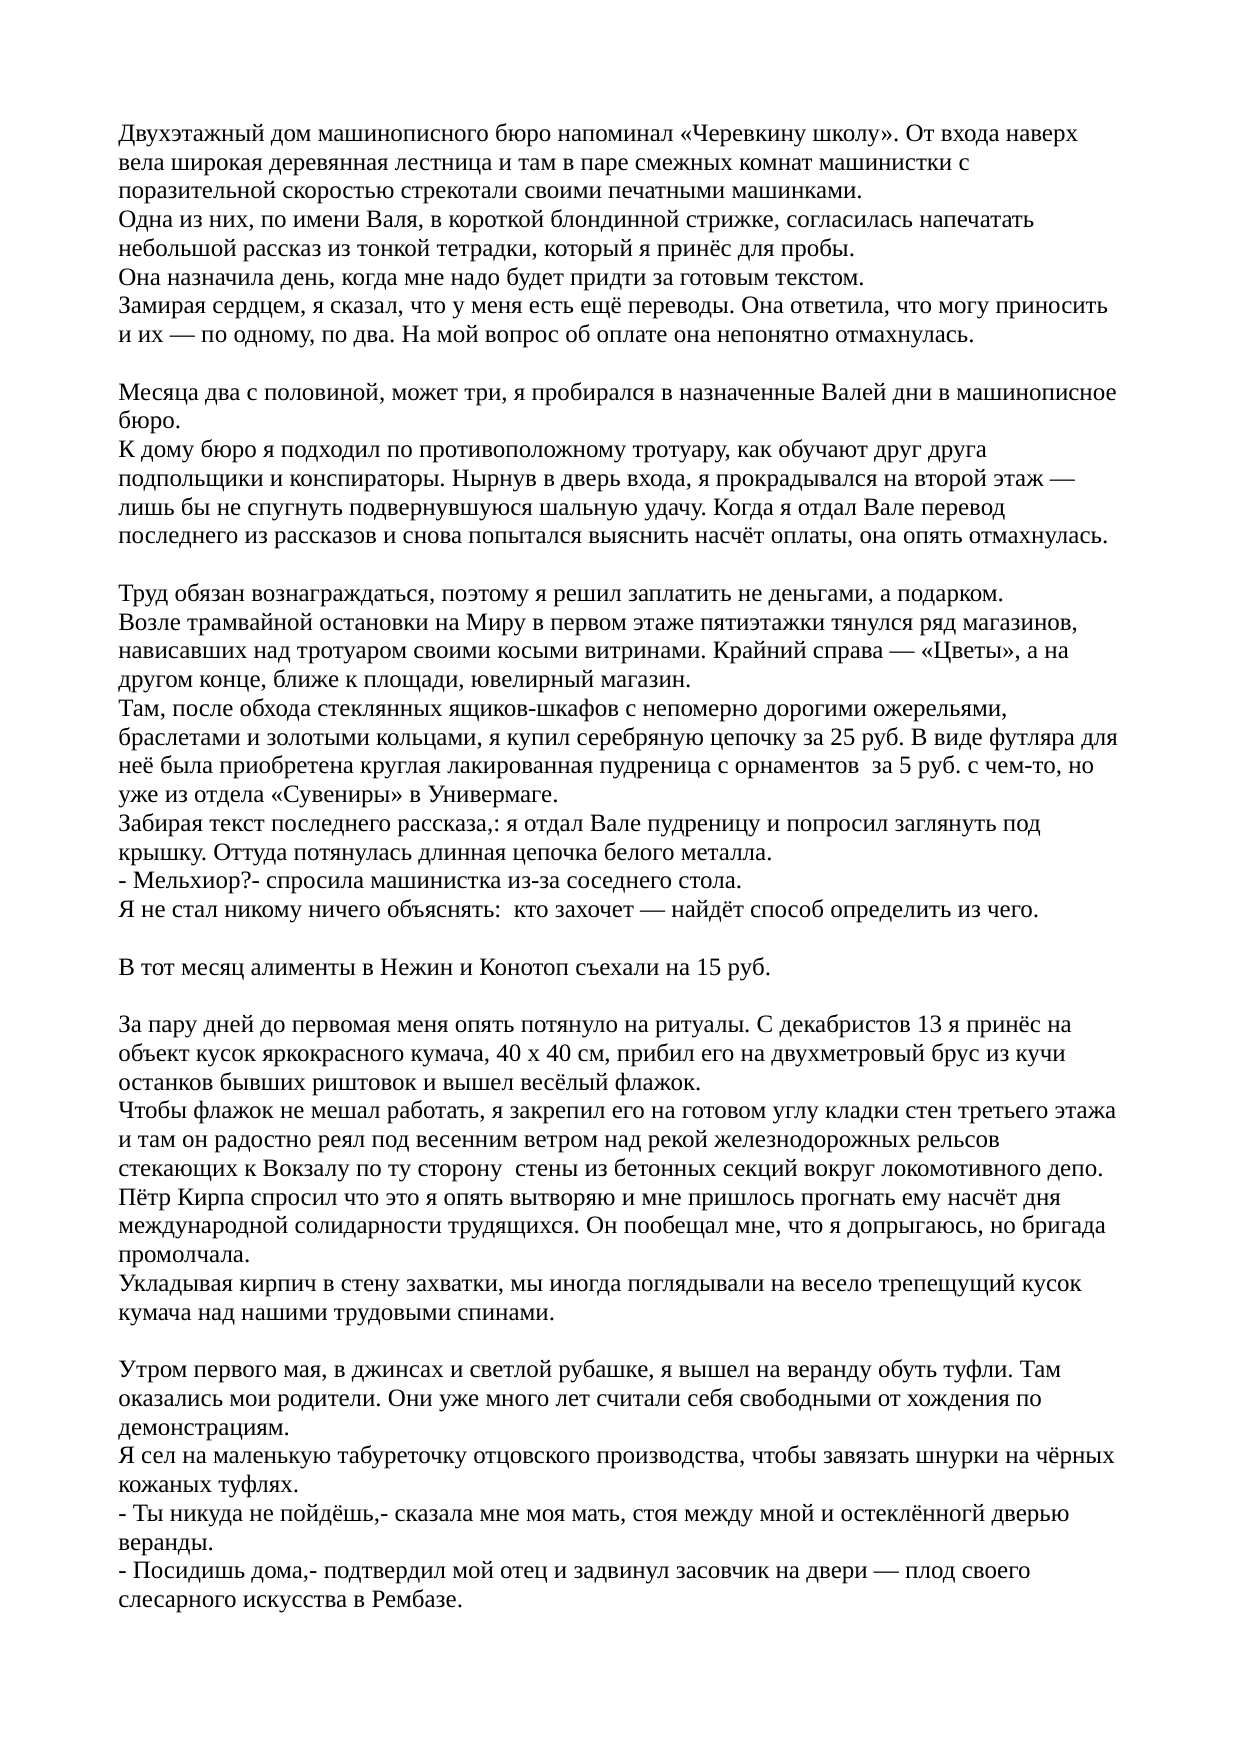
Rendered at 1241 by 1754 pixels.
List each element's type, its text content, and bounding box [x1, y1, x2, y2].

text Утром первого мая, в джинсах и светлой рубашке, я вышел на веранду обуть туфли. Там оказались мои родители. Они уже много лет считали себя свободными от хождения по демонстрациям. [118, 1354, 1122, 1441]
text - Посидишь дома,- подтвердил мой отец и задвинул засовчик на двери — плод своего слесарного искусства в Рембазе. [118, 1556, 1122, 1613]
text За пару дней до первомая меня опять потянуло на ритуалы. С декабристов 13 я принёс на объект кусок яркокрасного кумача, 40 х 40 см, прибил его на двухметровый брус из кучи останков бывших риштовок и вышел весёлый флажок. [118, 1009, 1122, 1096]
text Замирая сердцем, я сказал, что у меня есть ещё переводы. Она ответила, что могу приносить и их — по одному, по два. На мой вопрос об оплате она непонятно отмахнулась. [118, 291, 1122, 348]
text - Ты никуда не пойдёшь,- сказала мне моя мать, стоя между мной и остеклённогй дверью веранды. [118, 1498, 1122, 1556]
text Чтобы флажок не мешал работать, я закрепил его на готовом углу кладки стен третьего этажа и там он радостно реял под весенним ветром над рекой железнодорожных рельсов стекающих к Вокзалу по ту сторону стены из бетонных секций вокруг локомотивного депо. [118, 1096, 1122, 1182]
text Труд обязан вознаграждаться, поэтому я решил заплатить не деньгами, а подарком. [118, 578, 1122, 607]
text Забирая текст последнего рассказа,: я отдал Вале пудреницу и попросил заглянуть под крышку. Оттуда потянулась длинная цепочка белого металла. [118, 808, 1122, 866]
text Двухэтажный дом машинописного бюро напоминал «Черевкину школу». От входа наверх вела широкая деревянная лестница и там в паре смежных комнат машинистки с поразительной скоростью стрекотали своими печатными машинками. [118, 118, 1122, 204]
text В тот месяц алименты в Нежин и Конотоп съехали на 15 руб. [118, 952, 1122, 981]
text Месяца два с половиной, может три, я пробирался в назначенные Валей дни в машинописное бюро. [118, 377, 1122, 434]
text Я сел на маленькую табуреточку отцовского производства, чтобы завязать шнурки на чёрных кожаных туфлях. [118, 1441, 1122, 1498]
text Пётр Кирпа спросил что это я опять вытворяю и мне пришлось прогнать ему насчёт дня международной солидарности трудящихся. Он пообещал мне, что я допрыгаюсь, но бригада промолчала. [118, 1182, 1122, 1268]
text Возле трамвайной остановки на Миру в первом этаже пятиэтажки тянулся ряд магазинов, нависавших над тротуаром своими косыми витринами. Крайний справа — «Цветы», а на другом конце, ближе к площади, ювелирный магазин. [118, 607, 1122, 693]
text Там, после обхода стеклянных ящиков-шкафов с непомерно дорогими ожерельями, браслетами и золотыми кольцами, я купил серебряную цепочку за 25 руб. В виде футляра для неё была приобретена круглая лакированная пудреница с орнаментов за 5 руб. с чем-то, но уже из отдела «Сувениры» в Универмаге. [118, 693, 1122, 808]
text К дому бюро я подходил по противоположному тротуару, как обучают друг друга подпольщики и конспираторы. Нырнув в дверь входа, я прокрадывался на второй этаж — лишь бы не спугнуть подвернувшуюся шальную удачу. Когда я отдал Вале перевод последнего из рассказов и снова попытался выяснить насчёт оплаты, она опять отмахнулась. [118, 434, 1122, 549]
text Я не стал никому ничего объяснять: кто захочет — найдёт способ определить из чего. [118, 894, 1122, 923]
text - Мельхиор?- спросила машинистка из-за соседнего стола. [118, 866, 1122, 894]
text Она назначила день, когда мне надо будет придти за готовым текстом. [118, 262, 1122, 291]
text Одна из них, по имени Валя, в короткой блондинной стрижке, согласилась напечатать небольшой рассказ из тонкой тетрадки, который я принёс для пробы. [118, 204, 1122, 262]
text Укладывая кирпич в стену захватки, мы иногда поглядывали на весело трепещущий кусок кумача над нашими трудовыми спинами. [118, 1268, 1122, 1326]
